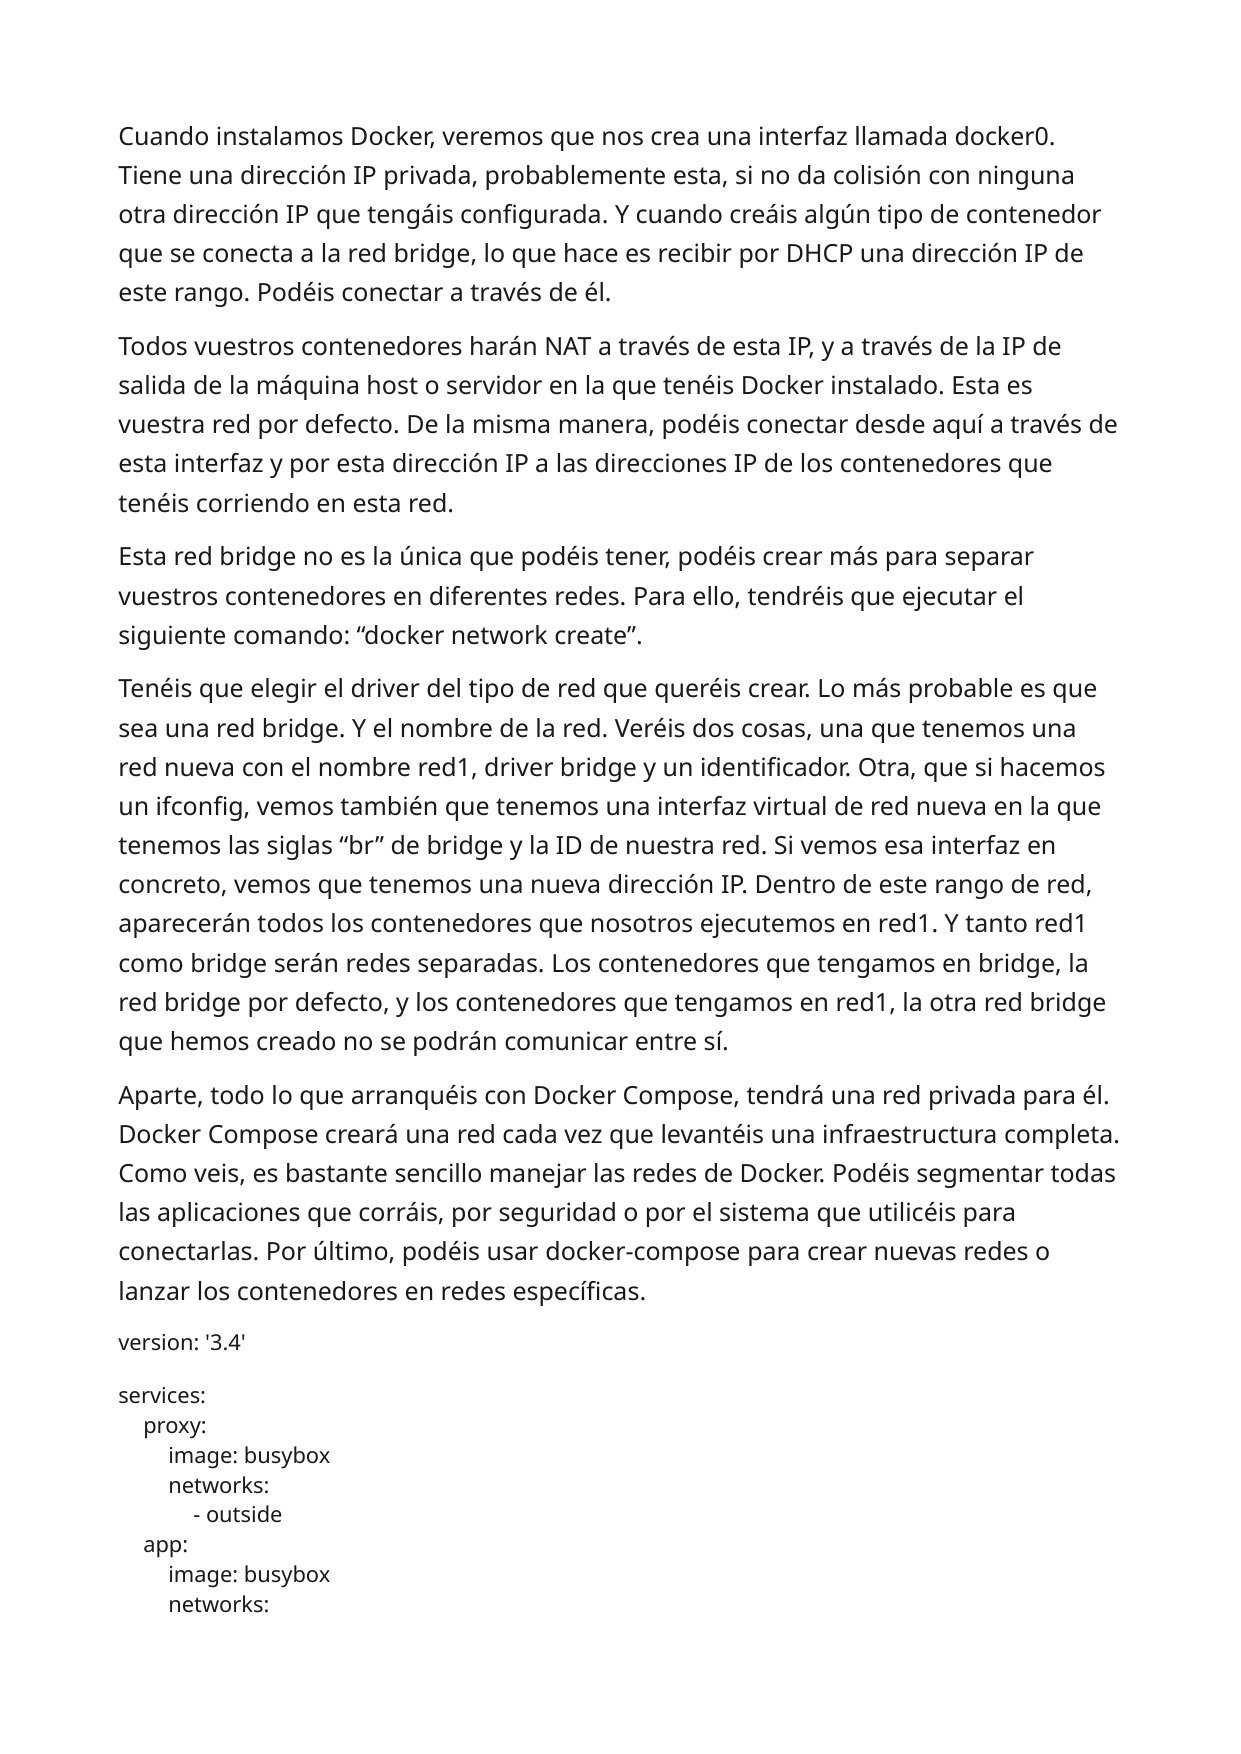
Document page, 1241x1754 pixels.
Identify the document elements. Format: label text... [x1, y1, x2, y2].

text Aparte, todo lo que arranquéis con Docker Compose, tendrá una red privada para él. Docker Compose creará una red cada vez que levantéis una infraestructura completa. Como veis, es bastante sencillo manejar las redes de Docker. Podéis segmentar todas las aplicaciones que corráis, por seguridad o por el sistema que utilicéis para conectarlas. Por último, podéis usar docker-compose para crear nuevas redes o lanzar los contenedores en redes específicas. [118, 1077, 1122, 1307]
text version: '3.4' [118, 1327, 1122, 1357]
text services: [118, 1380, 1122, 1410]
text image: busybox [118, 1559, 1122, 1589]
text Esta red bridge no es la única que podéis tener, podéis crear más para separar vuestros contenedores en diferentes redes. Para ello, tendréis que ejecutar el siguiente comando: “docker network create”. [118, 539, 1122, 651]
text networks: [118, 1470, 1122, 1499]
text Cuando instalamos Docker, veremos que nos crea una interfaz llamada docker0. Tiene una dirección IP privada, probablemente esta, si no da colisión con ninguna otra dirección IP que tengáis configurada. Y cuando creáis algún tipo de contenedor que se conecta a la red bridge, lo que hace es recibir por DHCP una dirección IP de este rango. Podéis conectar a través de él. [118, 118, 1122, 309]
text Tenéis que elegir el driver del tipo de red que queréis crear. Lo más probable es que sea una red bridge. Y el nombre de la red. Veréis dos cosas, una que tenemos una red nueva con el nombre red1, driver bridge y un identificador. Otra, que si hacemos un ifconfig, vemos también que tenemos una interfaz virtual de red nueva en la que tenemos las siglas “br” de bridge y la ID de nuestra red. Si vemos esa interfaz en concreto, vemos que tenemos una nueva dirección IP. Dentro de este rango de red, aparecerán todos los contenedores que nosotros ejecutemos en red1. Y tanto red1 como bridge serán redes separadas. Los contenedores que tengamos en bridge, la red bridge por defecto, y los contenedores que tengamos en red1, la otra red bridge que hemos creado no se podrán comunicar entre sí. [118, 671, 1122, 1058]
text networks: [118, 1589, 1122, 1619]
text proxy: [118, 1410, 1122, 1440]
text - outside [118, 1499, 1122, 1529]
text Todos vuestros contenedores harán NAT a través de esta IP, y a través de la IP de salida de la máquina host o servidor en la que tenéis Docker instalado. Esta es vuestra red por defecto. De la misma manera, podéis conectar desde aquí a través de esta interfaz y por esta dirección IP a las direcciones IP de los contenedores que tenéis corriendo en esta red. [118, 328, 1122, 519]
text image: busybox [118, 1440, 1122, 1470]
text app: [118, 1529, 1122, 1559]
